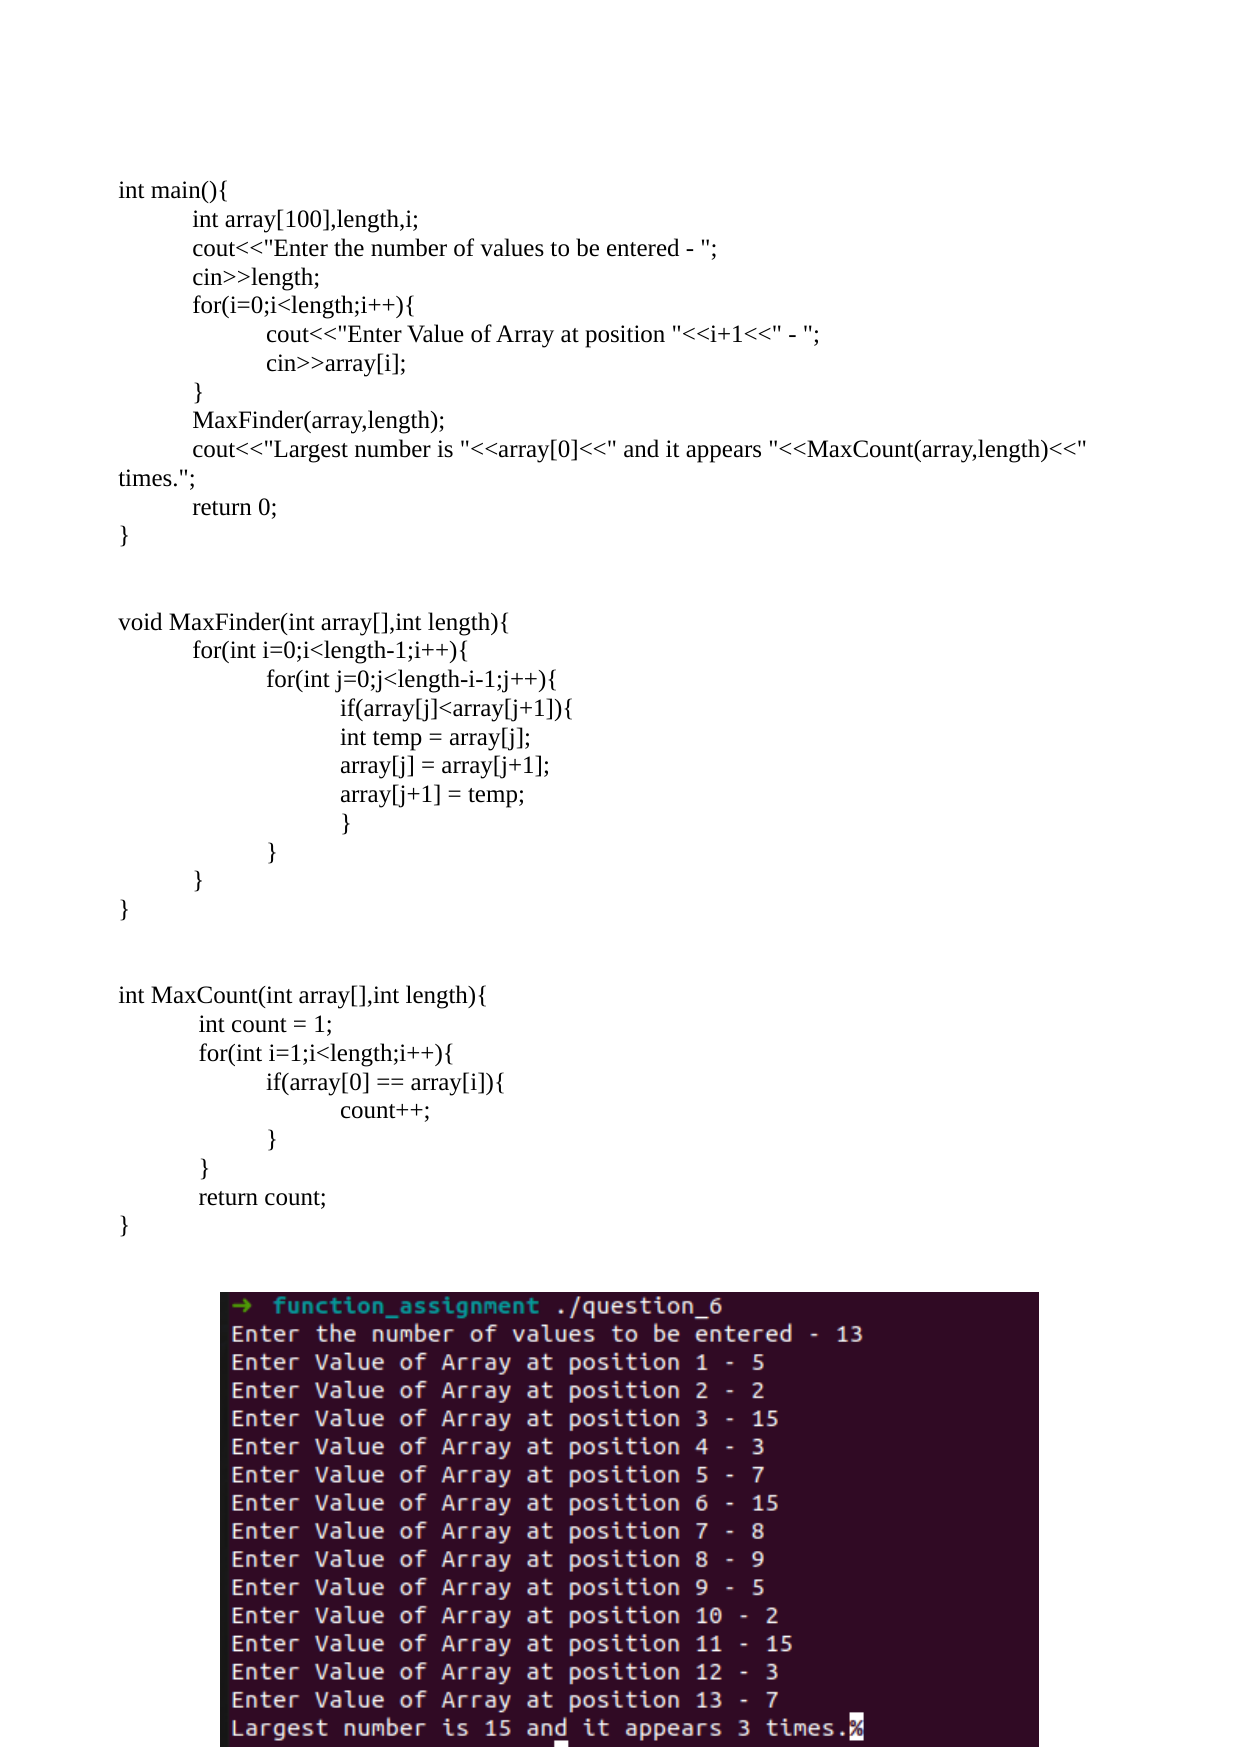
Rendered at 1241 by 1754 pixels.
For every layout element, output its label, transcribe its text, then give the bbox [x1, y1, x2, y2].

text } [118, 866, 1122, 894]
picture [220, 1292, 1039, 1747]
text cin>>length; [118, 262, 1122, 291]
text if(array[j]<array[j+1]){ [118, 693, 1122, 722]
text void MaxFinder(int array[],int length){ [118, 607, 1122, 636]
text for(i=0;i<length;i++){ [118, 291, 1122, 319]
text cout<<"Enter the number of values to be entered - "; [118, 233, 1122, 262]
text int main(){ [118, 176, 1122, 204]
text cout<<"Largest number is "<<array[0]<<" and it appears "<<MaxCount(array,length)<<" times."; [118, 434, 1122, 492]
text cin>>array[i]; [118, 348, 1122, 377]
text } [118, 894, 1122, 923]
text } [118, 377, 1122, 406]
text array[j+1] = temp; [118, 779, 1122, 808]
text for(int j=0;j<length-i-1;j++){ [118, 664, 1122, 693]
text int MaxCount(int array[],int length){ [118, 981, 1122, 1009]
text cout<<"Enter Value of Array at position "<<i+1<<" - "; [118, 319, 1122, 348]
text if(array[0] == array[i]){ [118, 1067, 1122, 1096]
text int count = 1; [118, 1009, 1122, 1038]
text for(int i=1;i<length;i++){ [118, 1038, 1122, 1067]
text } [118, 1211, 1122, 1239]
text count++; [118, 1096, 1122, 1124]
text } [118, 1124, 1122, 1153]
text MaxFinder(array,length); [118, 406, 1122, 434]
text } [118, 808, 1122, 837]
text array[j] = array[j+1]; [118, 751, 1122, 779]
text int temp = array[j]; [118, 722, 1122, 751]
text } [118, 1153, 1122, 1182]
text return count; [118, 1182, 1122, 1211]
text for(int i=0;i<length-1;i++){ [118, 636, 1122, 664]
text return 0; [118, 492, 1122, 521]
text } [118, 521, 1122, 549]
text } [118, 837, 1122, 866]
text int array[100],length,i; [118, 204, 1122, 233]
